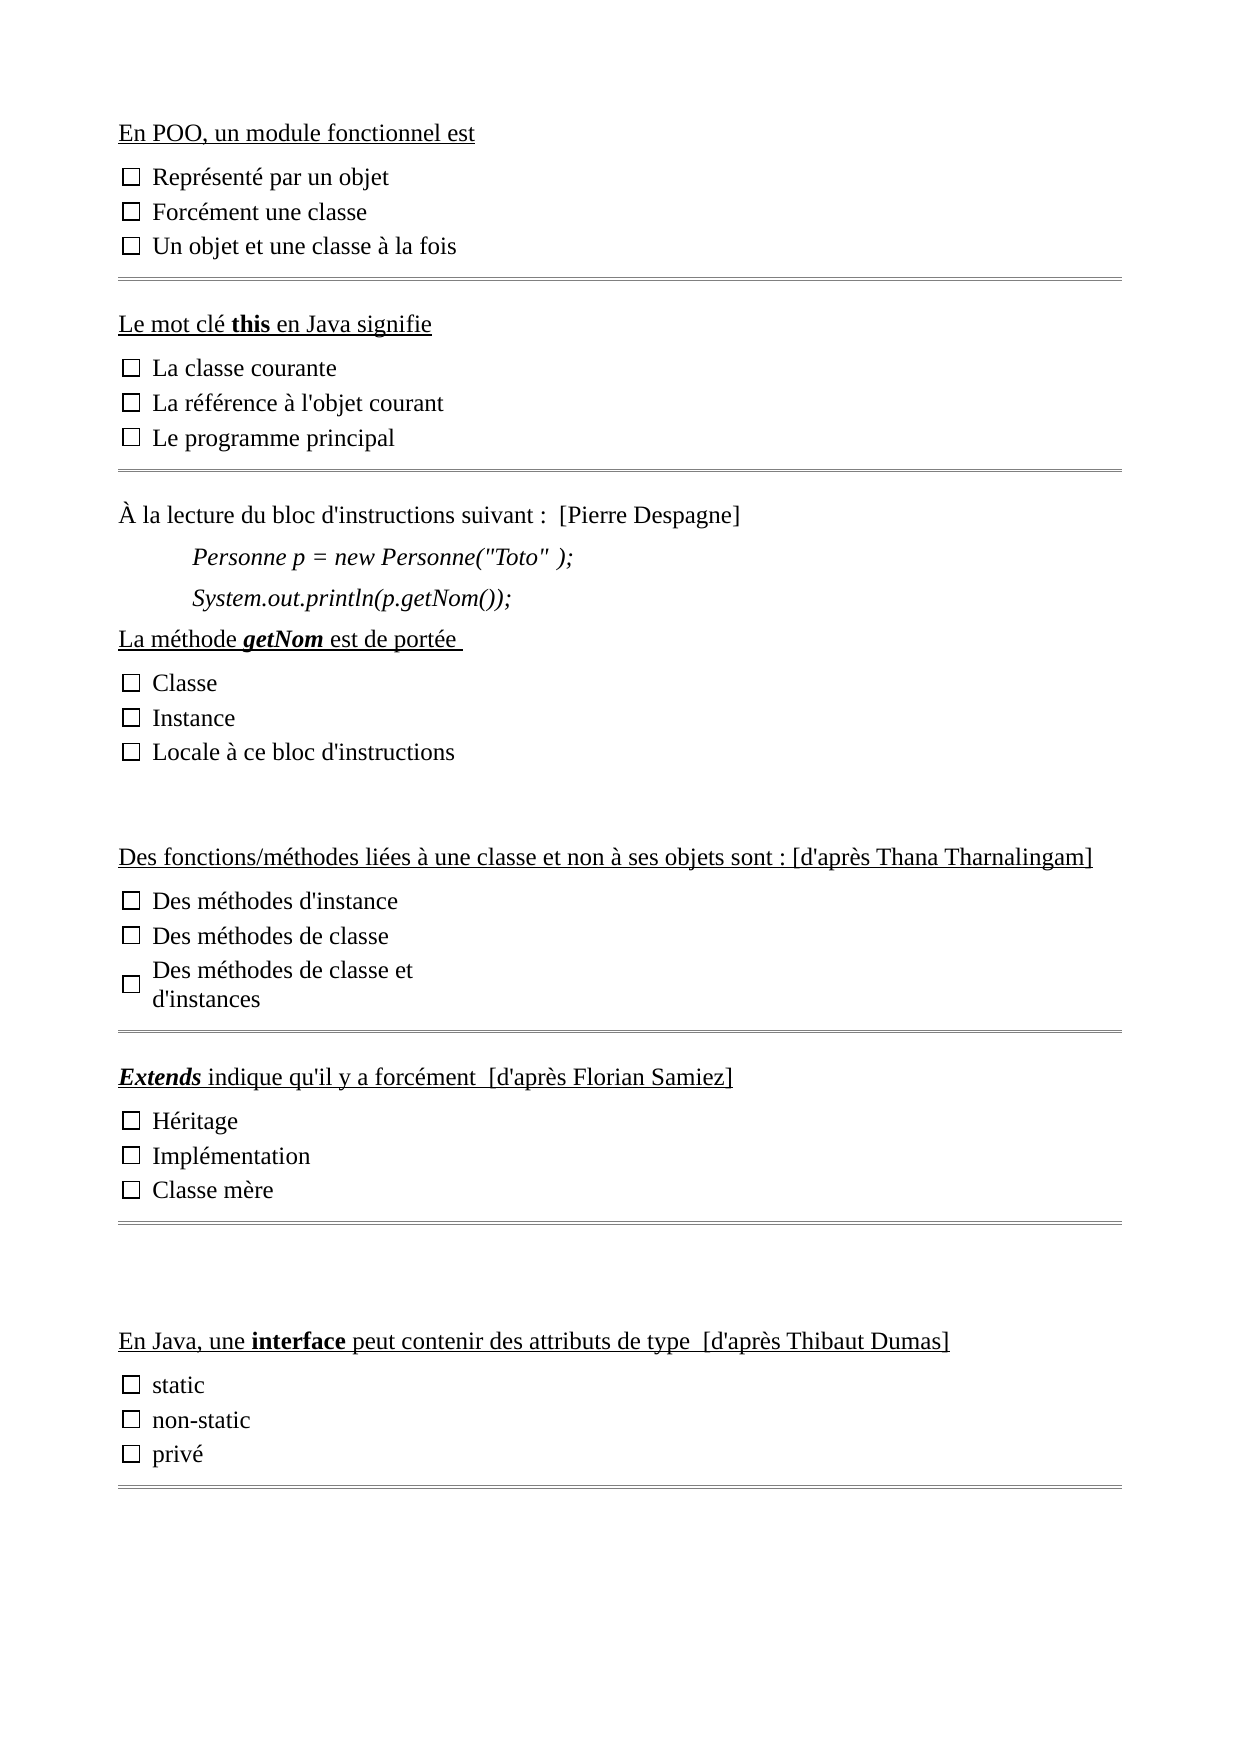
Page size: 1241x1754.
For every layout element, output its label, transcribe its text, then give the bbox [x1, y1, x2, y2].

table_header Classe [149, 665, 702, 700]
table_cell Des méthodes de classe [149, 918, 511, 952]
table_header [118, 1367, 149, 1402]
table_cell privé [149, 1436, 511, 1471]
table_cell [118, 420, 149, 454]
table_cell [118, 385, 149, 420]
table_cell Un objet et une classe à la fois [149, 229, 511, 263]
table_cell Classe mère [149, 1173, 511, 1207]
table_cell Forcément une classe [149, 194, 511, 228]
table_header [118, 883, 149, 918]
text À la lecture du bloc d'instructions suivant : [Pierre Despagne] [118, 500, 1122, 529]
table_cell [118, 1436, 149, 1471]
table_cell [118, 194, 149, 228]
text Le mot clé this en Java signifie [118, 309, 1122, 338]
table_cell La référence à l'objet courant [149, 385, 511, 420]
text En Java, une interface peut contenir des attributs de type [d'après Thibaut Dumas] [118, 1326, 1122, 1355]
table_cell non-static [149, 1402, 511, 1436]
text System.out.println(p.getNom()); [118, 583, 1122, 612]
table_cell Des méthodes de classe et d'instances [149, 953, 511, 1016]
table_header [118, 159, 149, 194]
table_header Représenté par un objet [149, 159, 511, 194]
table_cell [118, 735, 149, 769]
text En POO, un module fonctionnel est [118, 118, 1122, 147]
table_cell Instance [149, 700, 702, 734]
table_header [118, 351, 149, 385]
text Des fonctions/méthodes liées à une classe et non à ses objets sont : [d'après Thana Tharnalingam] [118, 842, 1122, 871]
text La méthode getNom est de portée [118, 624, 1122, 653]
text Extends indique qu'il y a forcément [d'après Florian Samiez] [118, 1062, 1122, 1091]
table_cell [118, 1138, 149, 1172]
table_header [118, 665, 149, 700]
table_header Des méthodes d'instance [149, 883, 511, 918]
table_header La classe courante [149, 351, 511, 385]
table_cell [118, 1402, 149, 1436]
table_cell [118, 1173, 149, 1207]
table_header [118, 1103, 149, 1138]
table_cell [118, 229, 149, 263]
table_header Héritage [149, 1103, 511, 1138]
table_cell Implémentation [149, 1138, 511, 1172]
table_cell [118, 918, 149, 952]
table_header static [149, 1367, 511, 1402]
text Personne p = new Personne("Toto" ); [118, 542, 1122, 570]
table_cell Locale à ce bloc d'instructions [149, 735, 702, 769]
table_cell [118, 700, 149, 734]
table_cell Le programme principal [149, 420, 511, 454]
table_cell [118, 953, 149, 1016]
